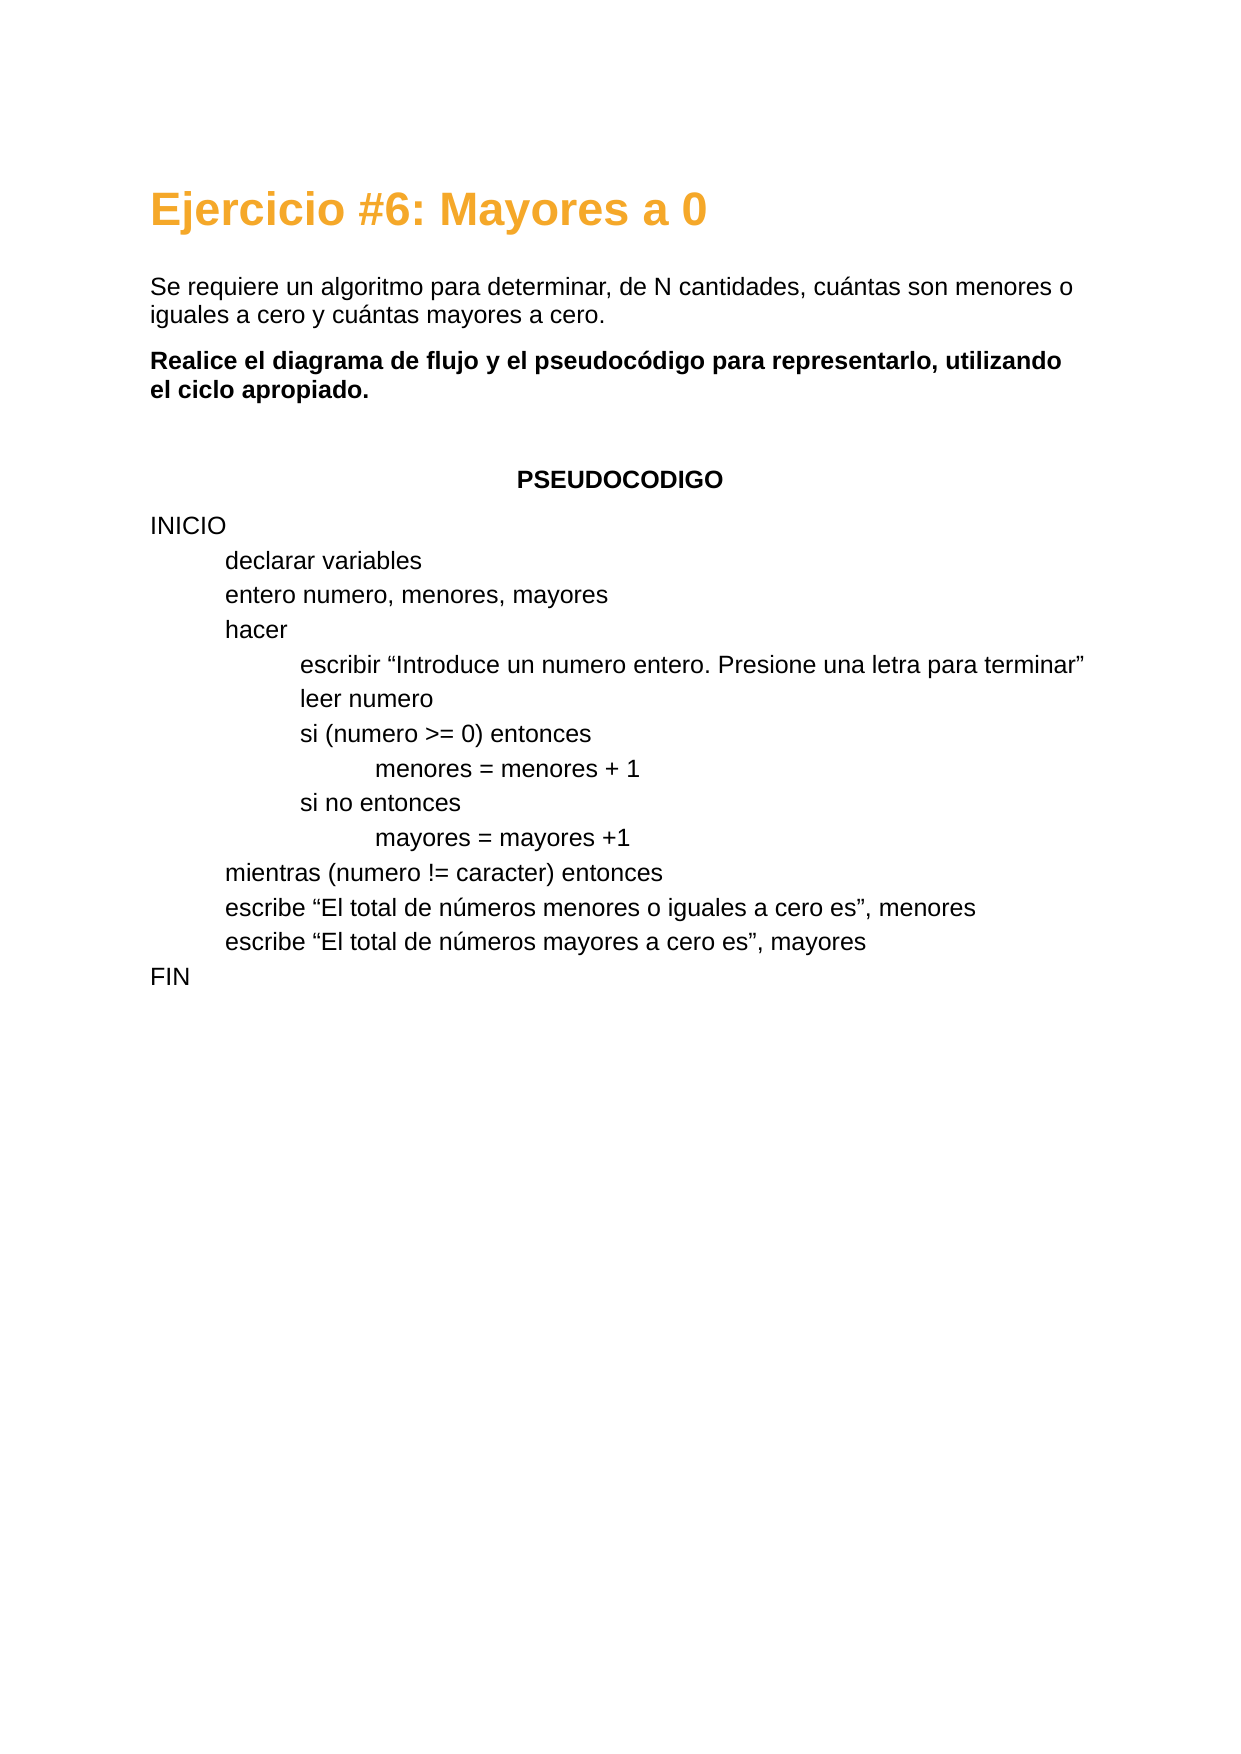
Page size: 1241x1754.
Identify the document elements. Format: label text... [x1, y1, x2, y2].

text mientras (numero != caracter) entonces [150, 858, 1090, 887]
text si (numero >= 0) entonces [150, 719, 1090, 748]
text declarar variables [150, 546, 1090, 574]
text PSEUDOCODIGO [150, 466, 1090, 494]
text FIN [150, 962, 1090, 991]
text hacer [150, 615, 1090, 644]
subtitle Ejercicio #6: Mayores a 0 [150, 181, 1090, 235]
text escribe “El total de números mayores a cero es”, mayores [150, 927, 1090, 956]
text menores = menores + 1 [150, 754, 1090, 782]
text escribe “El total de números menores o iguales a cero es”, menores [150, 892, 1090, 921]
text mayores = mayores +1 [150, 823, 1090, 852]
text entero numero, menores, mayores [150, 580, 1090, 609]
text si no entonces [150, 788, 1090, 817]
text Realice el diagrama de flujo y el pseudocódigo para representarlo, utilizando el ciclo apropiado. [150, 346, 1090, 403]
text escribir “Introduce un numero entero. Presione una letra para terminar” [150, 650, 1090, 678]
text INICIO [150, 511, 1090, 540]
text leer numero [150, 684, 1090, 713]
text Se requiere un algoritmo para determinar, de N cantidades, cuántas son menores o iguales a cero y cuántas mayores a cero. [150, 272, 1090, 329]
